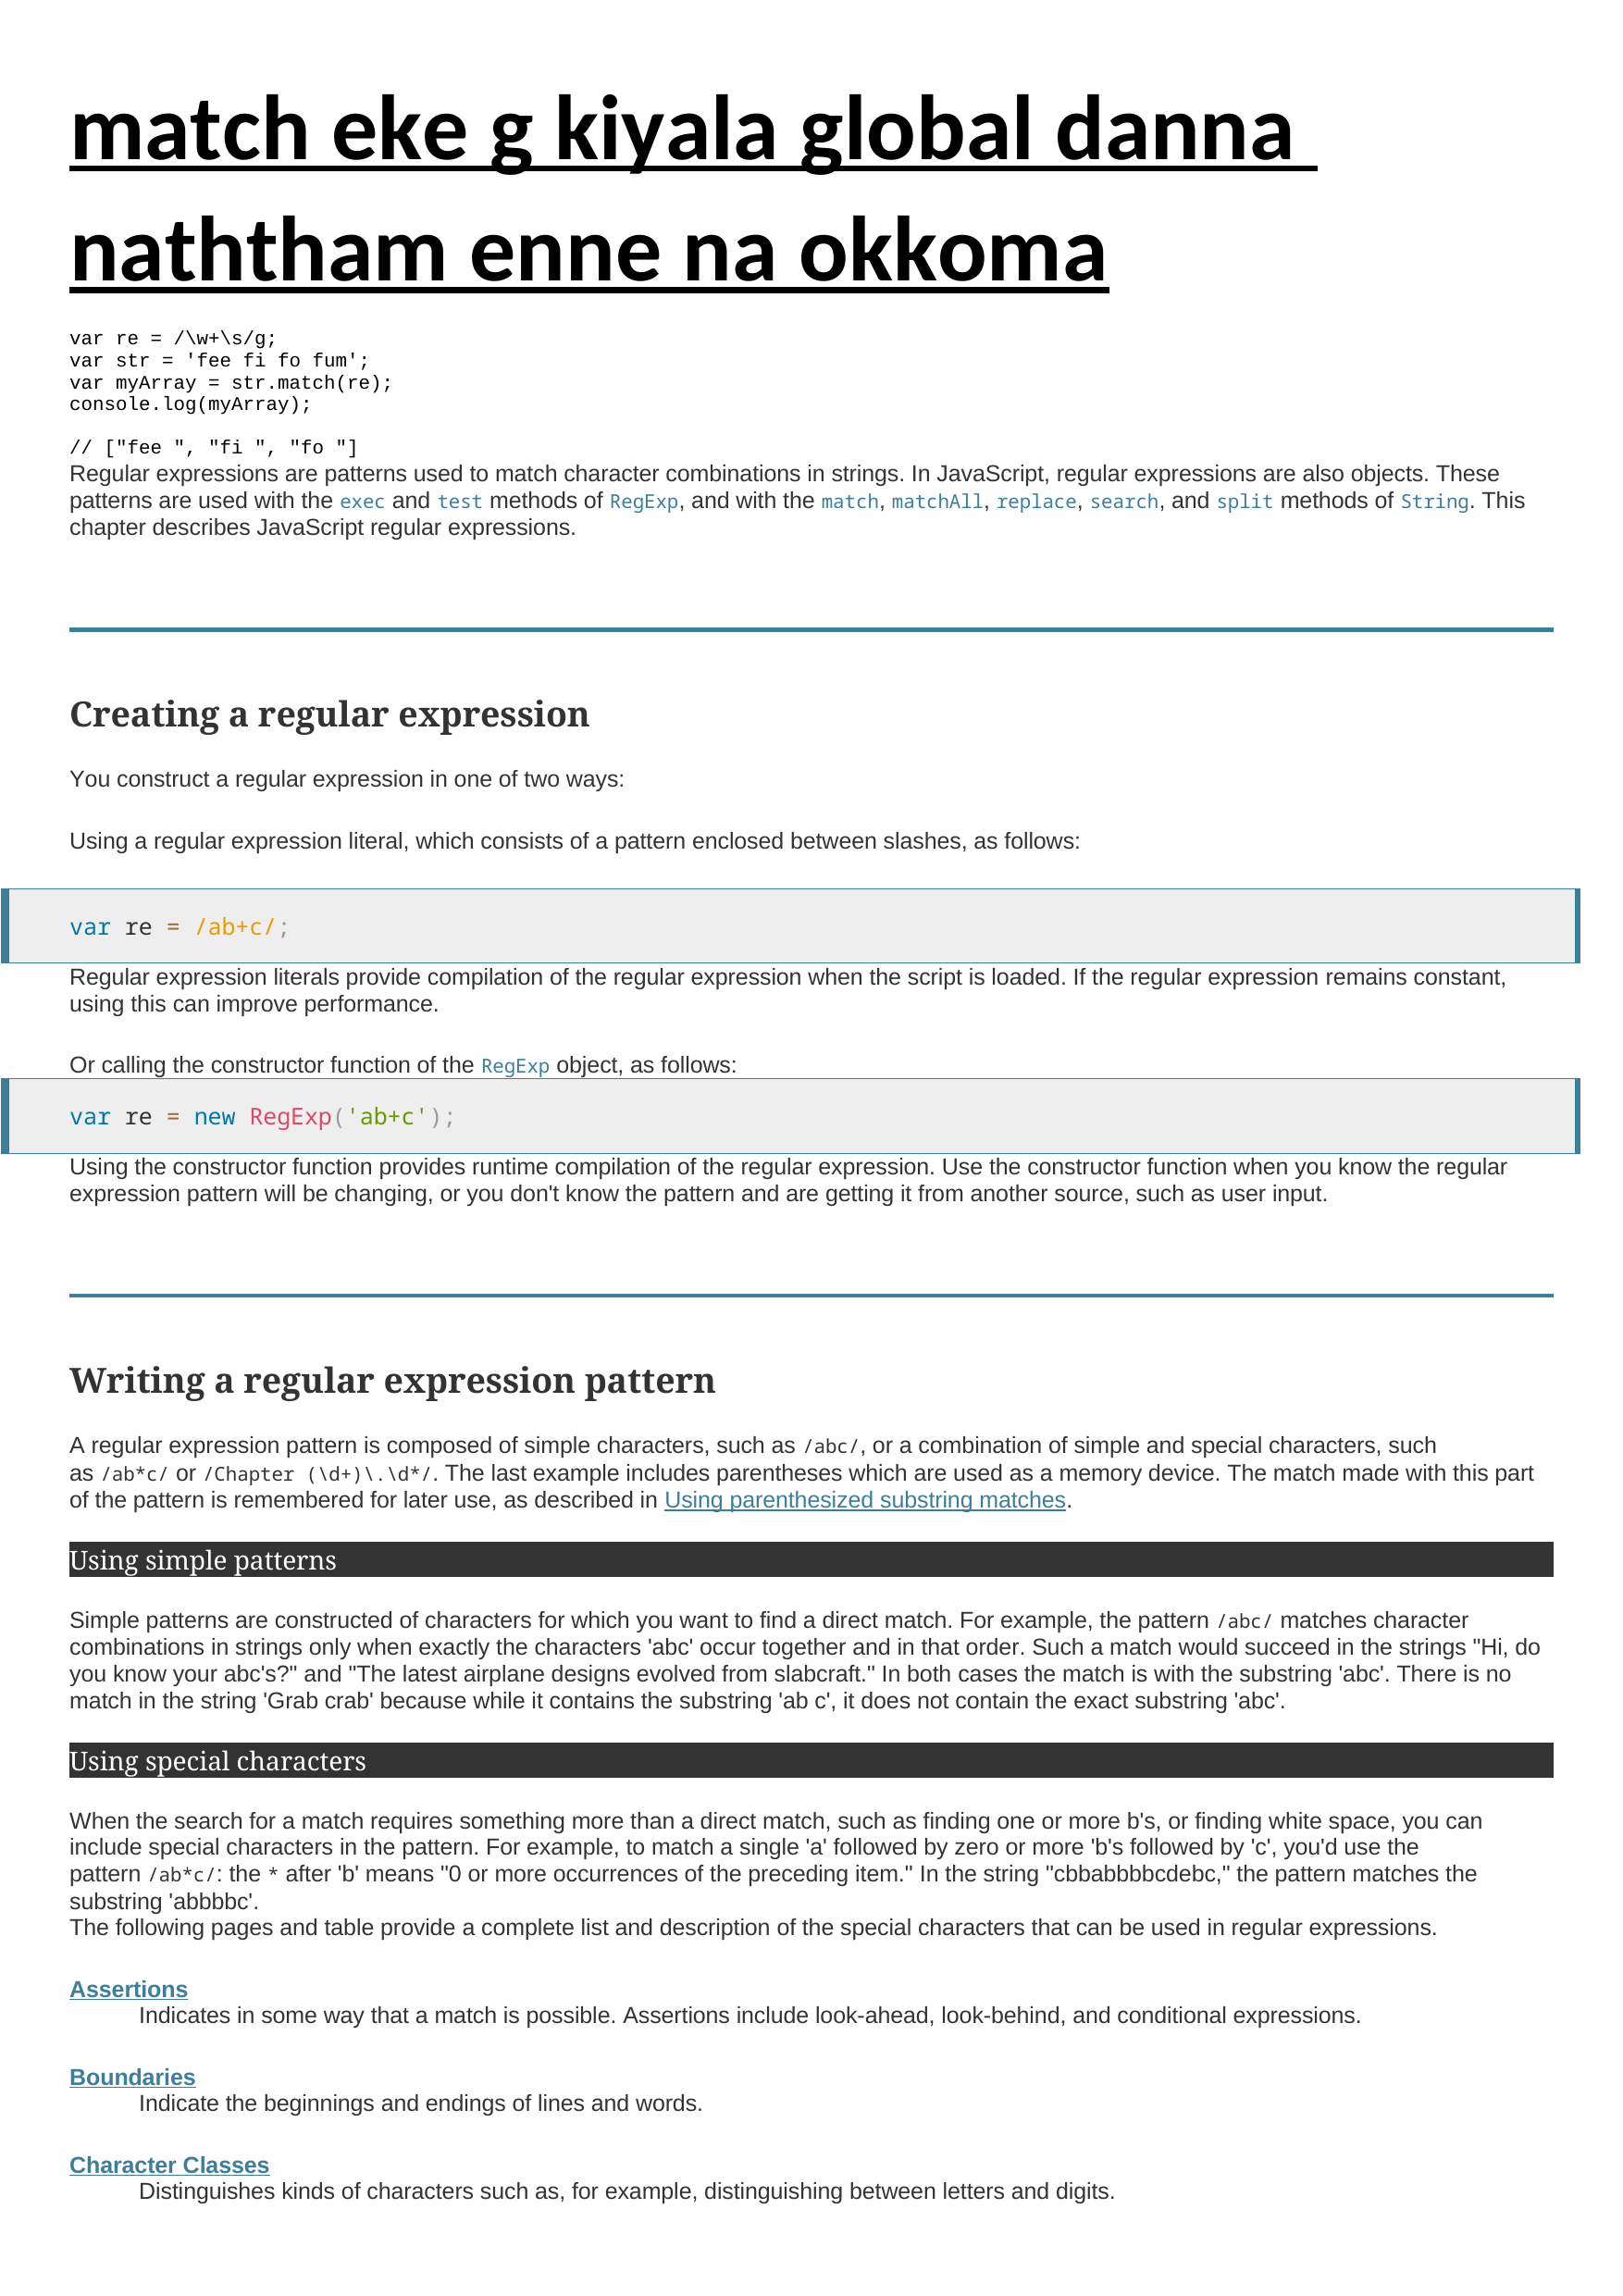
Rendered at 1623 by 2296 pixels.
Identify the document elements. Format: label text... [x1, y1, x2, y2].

text var re = /ab+c/; [9, 889, 1575, 962]
text Distinguishes kinds of characters such as, for example, distinguishing between letters and digits. [139, 2178, 1554, 2204]
text var re = /\w+\s/g; [69, 329, 1554, 351]
text Character Classes [69, 2151, 1554, 2178]
text Simple patterns are constructed of characters for which you want to find a direct match. For example, the pattern /abc/ matches character combinations in strings only when exactly the characters 'abc' occur together and in that order. Such a match would succeed in the strings "Hi, do you know your abc's?" and "The latest airplane designs evolved from slabcraft." In both cases the match is with the substring 'abc'. There is no match in the string 'Grab crab' because while it contains the substring 'ab c', it does not contain the exact substring 'abc'. [69, 1607, 1554, 1714]
text Assertions [69, 1975, 1554, 2002]
text Using the constructor function provides runtime compilation of the regular expression. Use the constructor function when you know the regular expression pattern will be changing, or you don't know the pattern and are getting it from another source, such as user input. [69, 1154, 1554, 1207]
text When the search for a match requires something more than a direct match, such as finding one or more b's, or finding white space, you can include special characters in the pattern. For example, to match a single 'a' followed by zero or more 'b's followed by 'c', you'd use the pattern /ab*c/: the * after 'b' means "0 or more occurrences of the preceding item." In the string "cbbabbbbcdebc," the pattern matches the substring 'abbbbc'. [69, 1806, 1554, 1914]
text match eke g kiyala global danna naththam enne na okkoma [69, 69, 1554, 304]
subtitle Using special characters [69, 1743, 1554, 1778]
subtitle Creating a regular expression [69, 632, 1554, 737]
text var str = 'fee fi fo fum'; [69, 351, 1554, 372]
subtitle Using simple patterns [69, 1542, 1554, 1577]
subtitle Writing a regular expression pattern [69, 1297, 1554, 1403]
text var myArray = str.match(re); [69, 372, 1554, 394]
text Regular expressions are patterns used to match character combinations in strings. In JavaScript, regular expressions are also objects. These patterns are used with the exec and test methods of RegExp, and with the match, matchAll, replace, search, and split methods of String. This chapter describes JavaScript regular expressions. [69, 460, 1554, 540]
text Boundaries [69, 2063, 1554, 2090]
text Indicates in some way that a match is possible. Assertions include look-ahead, look-behind, and conditional expressions. [139, 2002, 1554, 2029]
text // ["fee ", "fi ", "fo "] [69, 438, 1554, 460]
text Indicate the beginnings and endings of lines and words. [139, 2090, 1554, 2116]
text var re = new RegExp('ab+c'); [9, 1079, 1575, 1153]
text console.log(myArray); [69, 394, 1554, 416]
text The following pages and table provide a complete list and description of the special characters that can be used in regular expressions. [69, 1914, 1554, 1941]
text Using a regular expression literal, which consists of a pattern enclosed between slashes, as follows: [69, 827, 1554, 853]
text Or calling the constructor function of the RegExp object, as follows: [69, 1051, 1554, 1078]
text You construct a regular expression in one of two ways: [69, 765, 1554, 792]
text A regular expression pattern is composed of simple characters, such as /abc/, or a combination of simple and special characters, such as /ab*c/ or /Chapter (\d+)\.\d*/. The last example includes parentheses which are used as a memory device. The match made with this part of the pattern is remembered for later use, as described in Using parenthesized substring matches. [69, 1432, 1554, 1513]
text Regular expression literals provide compilation of the regular expression when the script is loaded. If the regular expression remains constant, using this can improve performance. [69, 963, 1554, 1016]
